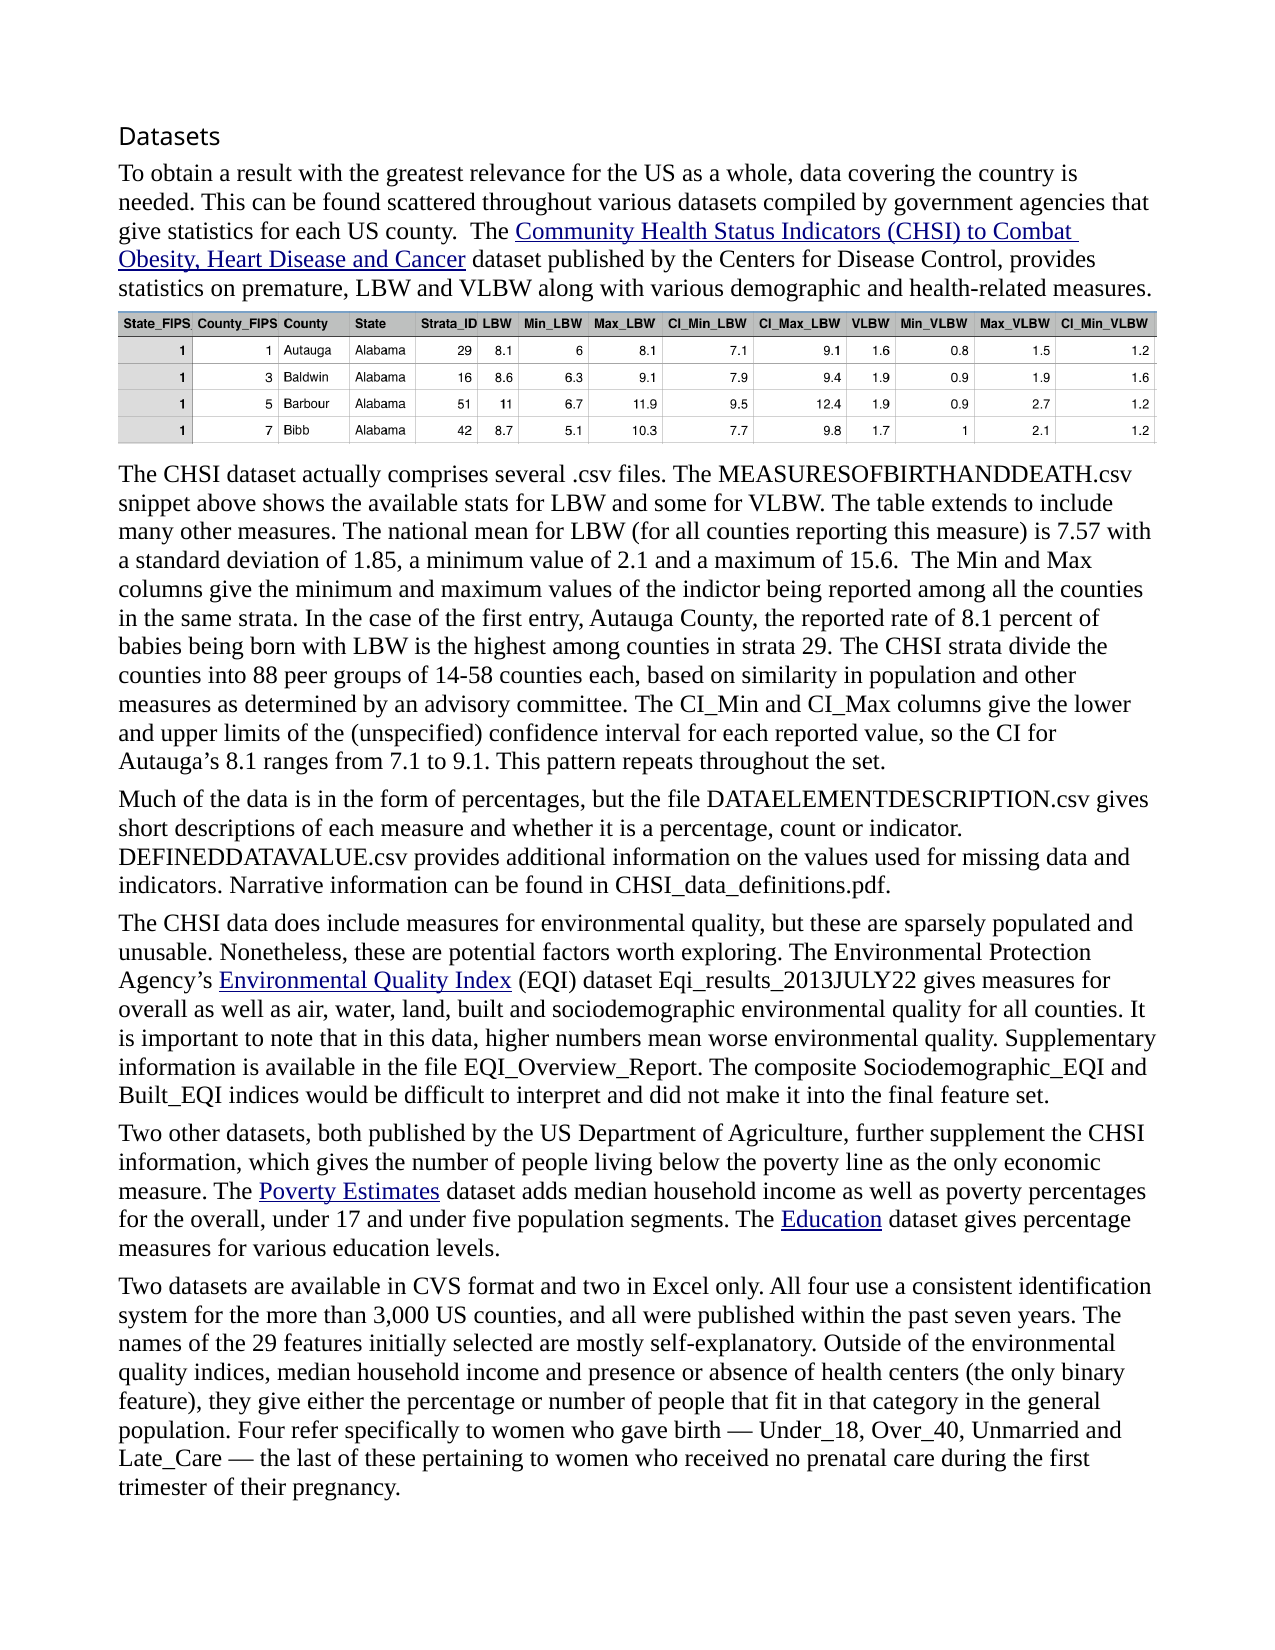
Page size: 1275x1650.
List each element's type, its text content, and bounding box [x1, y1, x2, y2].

text Much of the data is in the form of percentages, but the file DATAELEMENTDESCRIPTION.csv gives short descriptions of each measure and whether it is a percentage, count or indicator. DEFINEDDATAVALUE.csv provides additional information on the values used for missing data and indicators. Narrative information can be found in CHSI_data_definitions.pdf. [118, 784, 1157, 899]
text The CHSI data does include measures for environmental quality, but these are sparsely populated and unusable. Nonetheless, these are potential factors worth exploring. The Environmental Protection Agency’s Environmental Quality Index (EQI) dataset Eqi_results_2013JULY22 gives measures for overall as well as air, water, land, built and sociodemographic environmental quality for all counties. It is important to note that in this data, higher numbers mean worse environmental quality. Supplementary information is available in the file EQI_Overview_Report. The composite Sociodemographic_EQI and Built_EQI indices would be difficult to interpret and did not make it into the final feature set. [118, 908, 1157, 1109]
text Datasets [118, 118, 1157, 152]
picture [118, 311, 1157, 444]
text Two datasets are available in CVS format and two in Excel only. All four use a consistent identification system for the more than 3,000 US counties, and all were published within the past seven years. The names of the 29 features initially selected are mostly self-explanatory. Outside of the environmental quality indices, median household income and presence or absence of health centers (the only binary feature), they give either the percentage or number of people that fit in that category in the general population. Four refer specifically to women who gave birth — Under_18, Over_40, Unmarried and Late_Care — the last of these pertaining to women who received no prenatal care during the first trimester of their pregnancy. [118, 1271, 1157, 1501]
text To obtain a result with the greatest relevance for the US as a whole, data covering the country is needed. This can be found scattered throughout various datasets compiled by government agencies that give statistics for each US county. The Community Health Status Indicators (CHSI) to Combat Obesity, Heart Disease and Cancer dataset published by the Centers for Disease Control, provides statistics on premature, LBW and VLBW along with various demographic and health-related measures. [118, 158, 1157, 302]
text The CHSI dataset actually comprises several .csv files. The MEASURESOFBIRTHANDDEATH.csv snippet above shows the available stats for LBW and some for VLBW. The table extends to include many other measures. The national mean for LBW (for all counties reporting this measure) is 7.57 with a standard deviation of 1.85, a minimum value of 2.1 and a maximum of 15.6. The Min and Max columns give the minimum and maximum values of the indictor being reported among all the counties in the same strata. In the case of the first entry, Autauga County, the reported rate of 8.1 percent of babies being born with LBW is the highest among counties in strata 29. The CHSI strata divide the counties into 88 peer groups of 14-58 counties each, based on similarity in population and other measures as determined by an advisory committee. The CI_Min and CI_Max columns give the lower and upper limits of the (unspecified) confidence interval for each reported value, so the CI for Autauga’s 8.1 ranges from 7.1 to 9.1. This pattern repeats throughout the set. [118, 444, 1157, 775]
text Two other datasets, both published by the US Department of Agriculture, further supplement the CHSI information, which gives the number of people living below the poverty line as the only economic measure. The Poverty Estimates dataset adds median household income as well as poverty percentages for the overall, under 17 and under five population segments. The Education dataset gives percentage measures for various education levels. [118, 1118, 1157, 1262]
